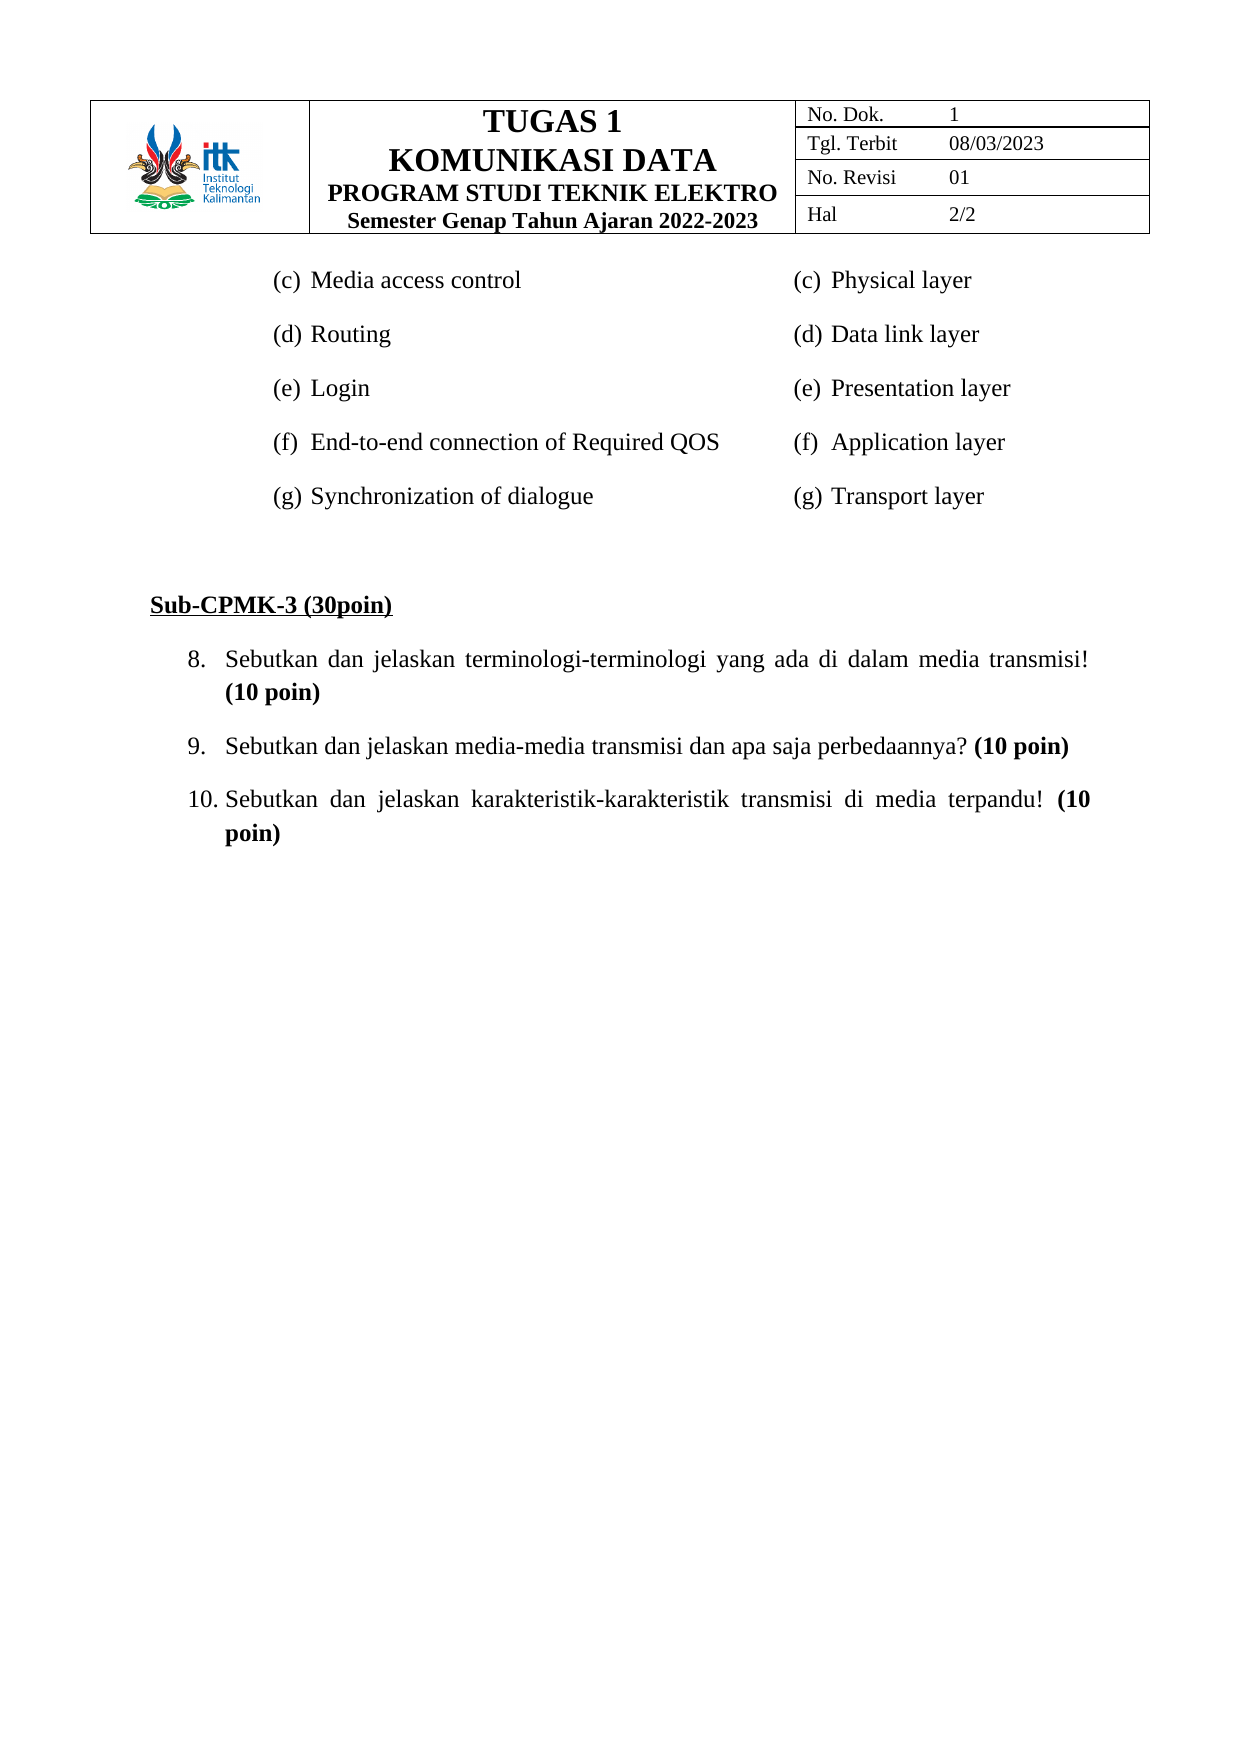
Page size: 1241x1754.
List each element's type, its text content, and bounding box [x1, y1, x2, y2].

list Sebutkan dan jelaskan terminologi-terminologi yang ada di dalam media transmisi! (10 poin) [187, 644, 1090, 706]
text Sub-CPMK-3 (30poin) [150, 590, 1090, 619]
list Sebutkan dan jelaskan karakteristik-karakteristik transmisi di media terpandu! (10 poin) [187, 784, 1090, 846]
table_header Session layer Network layer Physical layer Data link layer Presentation layer Application layer Transport layer [750, 260, 1092, 536]
picture [125, 122, 263, 212]
table_header Data encryption Bit synchronization Media access control Routing Login End-to-end connection of Required QOS Synchronization of dialogue [230, 260, 750, 536]
list Sebutkan dan jelaskan media-media transmisi dan apa saja perbedaannya? (10 poin) [187, 731, 1090, 759]
